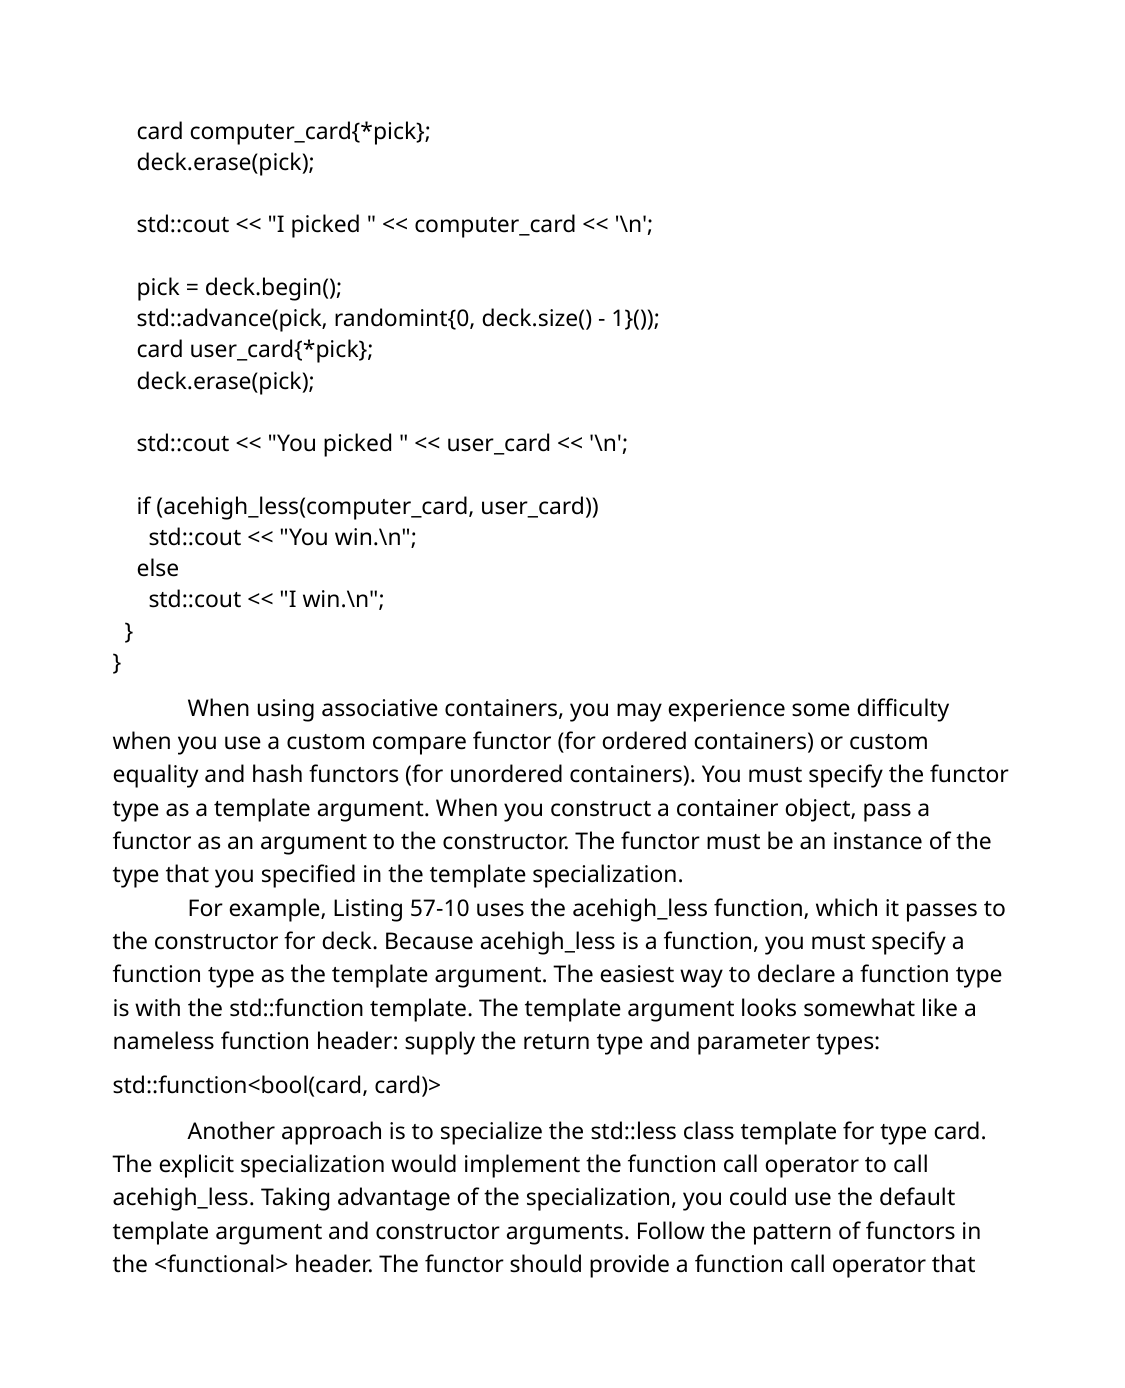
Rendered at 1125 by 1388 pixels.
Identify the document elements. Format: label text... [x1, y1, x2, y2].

text else [112, 552, 1012, 583]
text deck.erase(pick); [112, 365, 1012, 396]
text if (acehigh_less(computer_card, user_card)) [112, 490, 1012, 521]
text } [112, 615, 1012, 646]
text std::cout << "You picked " << user_card << '\n'; [112, 427, 1012, 458]
text std::advance(pick, randomint{0, deck.size() - 1}()); [112, 302, 1012, 333]
text pick = deck.begin(); [112, 271, 1012, 302]
text card user_card{*pick}; [112, 333, 1012, 365]
text std::cout << "I picked " << computer_card << '\n'; [112, 208, 1012, 240]
text std::cout << "I win.\n"; [112, 583, 1012, 615]
text std::cout << "You win.\n"; [112, 521, 1012, 552]
text deck.erase(pick); [112, 146, 1012, 177]
text card computer_card{*pick}; [112, 115, 1012, 146]
text When using associative containers, you may experience some difficulty when you use a custom compare functor (for ordered containers) or custom equality and hash functors (for unordered containers). You must specify the functor type as a template argument. When you construct a container object, pass a functor as an argument to the constructor. The functor must be an instance of the type that you specified in the template specialization. [112, 690, 1012, 890]
text } [112, 646, 1012, 677]
text For example, Listing 57-10 uses the acehigh_less function, which it passes to the constructor for deck. Because acehigh_less is a function, you must specify a function type as the template argument. The easiest way to declare a function type is with the std::function template. The template argument looks somewhat like a nameless function header: supply the return type and parameter types: [112, 890, 1012, 1056]
text Another approach is to specialize the std::less class template for type card. The explicit specialization would implement the function call operator to call acehigh_less. Taking advantage of the specialization, you could use the default template argument and constructor arguments. Follow the pattern of functors in the <functional> header. The functor should provide a function call operator that [112, 1113, 1012, 1279]
text std::function<bool(card, card)> [112, 1069, 1012, 1100]
